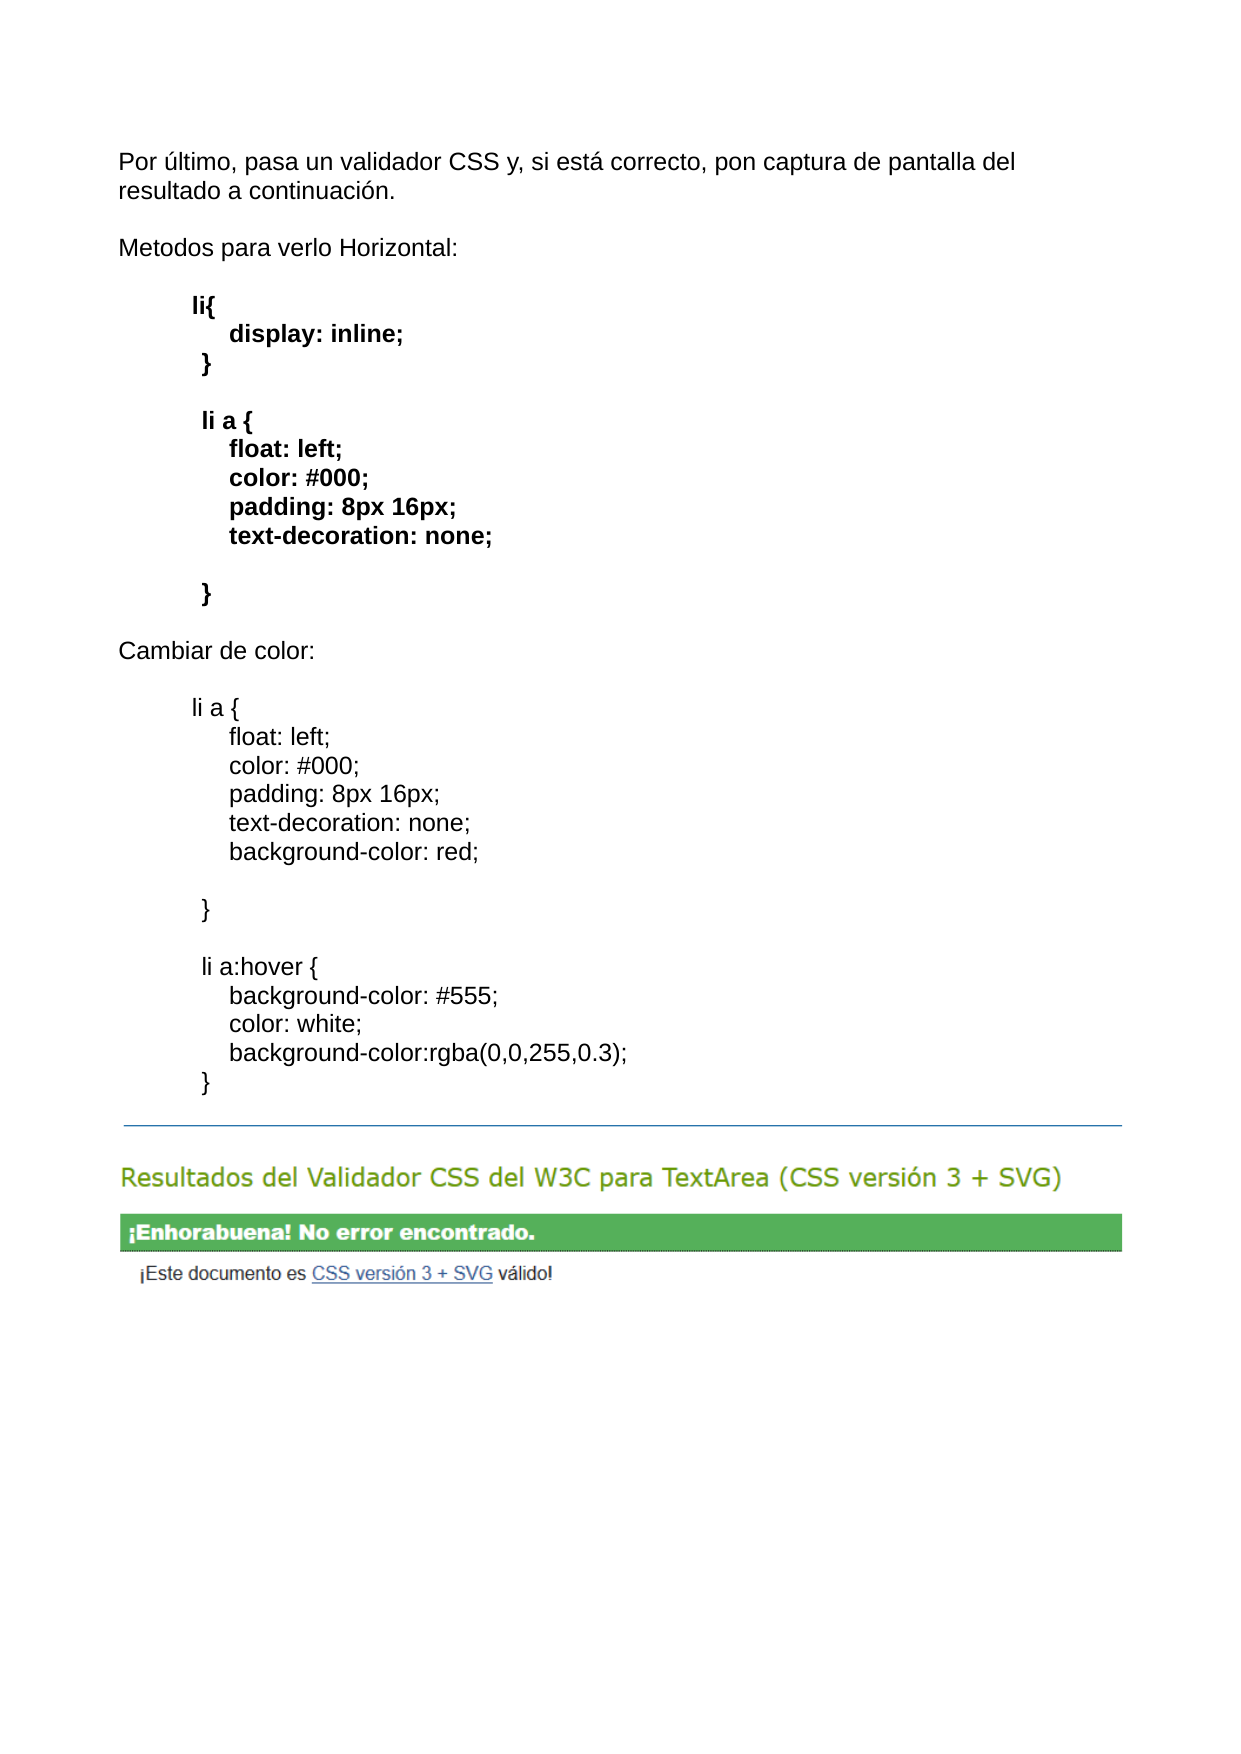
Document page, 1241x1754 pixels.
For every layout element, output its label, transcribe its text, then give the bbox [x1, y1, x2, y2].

text text-decoration: none; [118, 808, 1122, 837]
text li a { [118, 693, 1122, 722]
text display: inline; [118, 319, 1122, 348]
text background-color: #555; [118, 981, 1122, 1009]
text Cambiar de color: [118, 636, 1122, 664]
text } [118, 894, 1122, 923]
text color: #000; [118, 463, 1122, 492]
text } [118, 578, 1122, 607]
text li{ [118, 291, 1122, 319]
text float: left; [118, 434, 1122, 463]
text background-color: red; [118, 837, 1122, 866]
text padding: 8px 16px; [118, 779, 1122, 808]
text li a:hover { [118, 952, 1122, 981]
picture [118, 1124, 1123, 1299]
text } [118, 348, 1122, 377]
text } [118, 1067, 1122, 1096]
text color: white; [118, 1009, 1122, 1038]
text color: #000; [118, 751, 1122, 779]
text li a { [118, 406, 1122, 434]
text padding: 8px 16px; [118, 492, 1122, 521]
text text-decoration: none; [118, 521, 1122, 549]
text Por último, pasa un validador CSS y, si está correcto, pon captura de pantalla del resultado a continuación. [118, 147, 1122, 204]
text Metodos para verlo Horizontal: [118, 233, 1122, 262]
text background-color:rgba(0,0,255,0.3); [118, 1038, 1122, 1067]
text float: left; [118, 722, 1122, 751]
